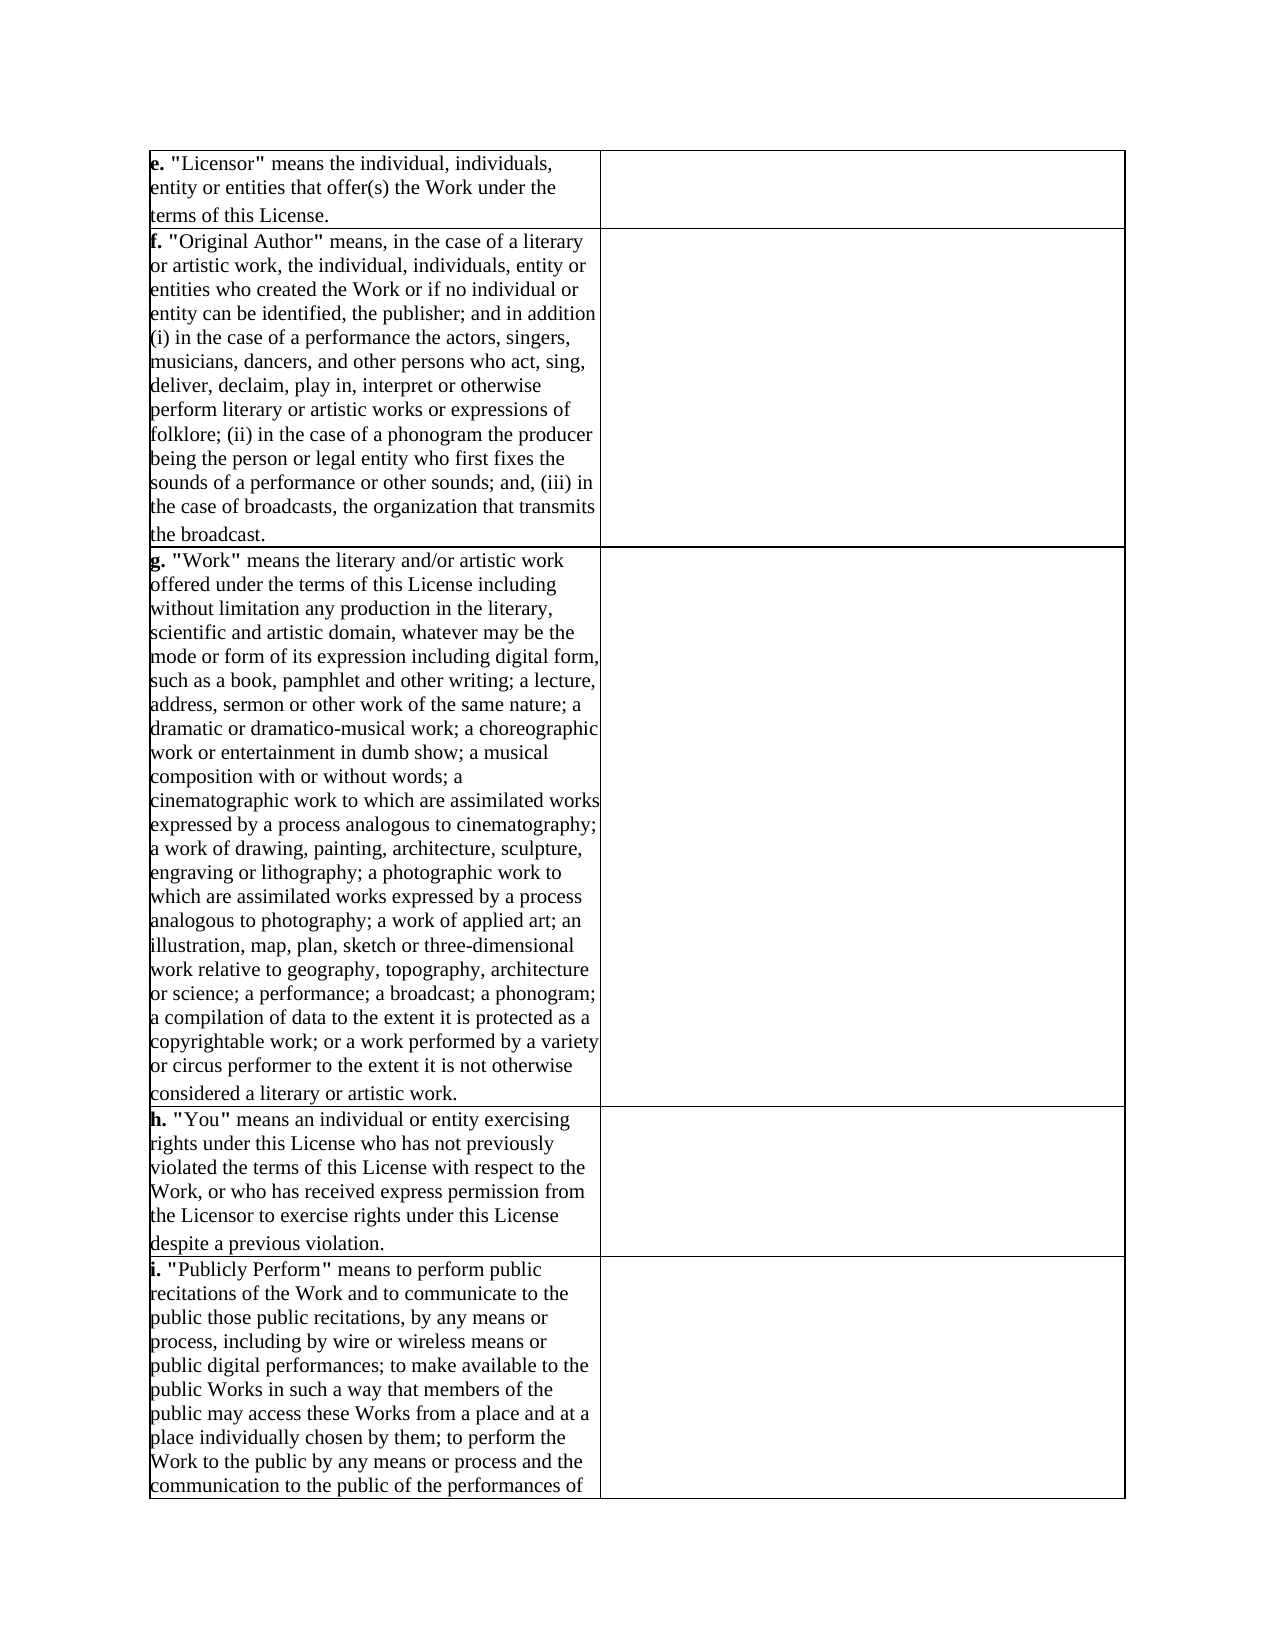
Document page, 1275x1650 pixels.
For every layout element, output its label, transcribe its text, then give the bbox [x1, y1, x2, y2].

table_cell [601, 229, 1124, 546]
table_cell g. "Work" means the literary and/or artistic work offered under the terms of this License including without limitation any production in the literary, scientific and artistic domain, whatever may be the mode or form of its expression including digital form, such as a book, pamphlet and other writing; a lecture, address, sermon or other work of the same nature; a dramatic or dramatico-musical work; a choreographic work or entertainment in dumb show; a musical composition with or without words; a cinematographic work to which are assimilated works expressed by a process analogous to cinematography; a work of drawing, painting, architecture, sculpture, engraving or lithography; a photographic work to which are assimilated works expressed by a process analogous to photography; a work of applied art; an illustration, map, plan, sketch or three-dimensional work relative to geography, topography, architecture or science; a performance; a broadcast; a phonogram; a compilation of data to the extent it is protected as a copyrightable work; or a work performed by a variety or circus performer to the extent it is not otherwise considered a literary or artistic work. [151, 548, 600, 1106]
table_cell f. "Original Author" means, in the case of a literary or artistic work, the individual, individuals, entity or entities who created the Work or if no individual or entity can be identified, the publisher; and in addition (i) in the case of a performance the actors, singers, musicians, dancers, and other persons who act, sing, deliver, declaim, play in, interpret or otherwise perform literary or artistic works or expressions of folklore; (ii) in the case of a phonogram the producer being the person or legal entity who first fixes the sounds of a performance or other sounds; and, (iii) in the case of broadcasts, the organization that transmits the broadcast. [151, 229, 600, 546]
table_cell [601, 548, 1124, 1106]
table_cell [601, 151, 1124, 228]
table_cell i. "Publicly Perform" means to perform public recitations of the Work and to communicate to the public those public recitations, by any means or process, including by wire or wireless means or public digital performances; to make available to the public Works in such a way that members of the public may access these Works from a place and at a place individually chosen by them; to perform the Work to the public by any means or process and the communication to the public of the performances of [151, 1257, 600, 1497]
table_cell [601, 1107, 1124, 1256]
table_cell e. "Licensor" means the individual, individuals, entity or entities that offer(s) the Work under the terms of this License. [151, 151, 600, 228]
table_cell h. "You" means an individual or entity exercising rights under this License who has not previously violated the terms of this License with respect to the Work, or who has received express permission from the Licensor to exercise rights under this License despite a previous violation. [151, 1107, 600, 1256]
table_cell [601, 1257, 1124, 1497]
